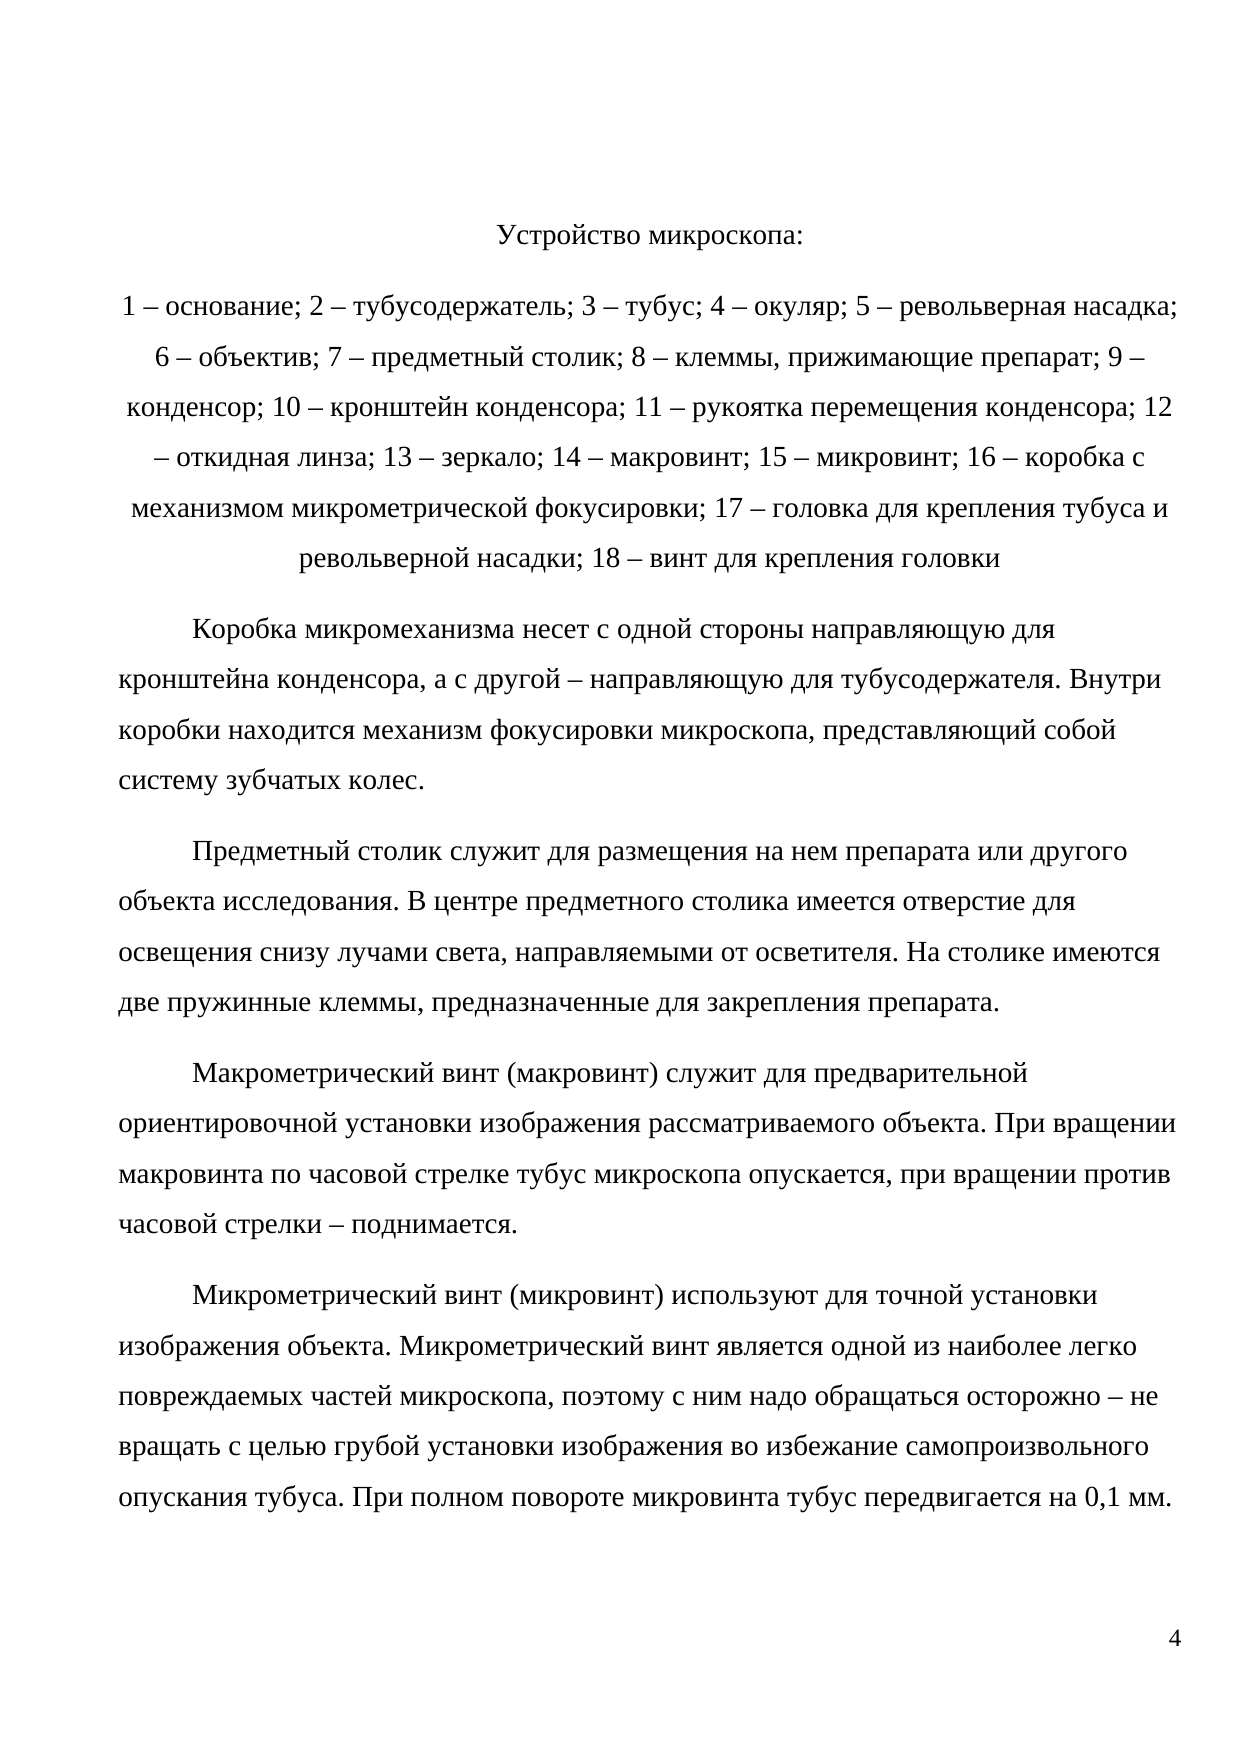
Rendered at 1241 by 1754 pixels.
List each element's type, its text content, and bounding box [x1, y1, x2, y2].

text 1 – основание; 2 – тубусодержатель; 3 – тубус; 4 – окуляр; 5 – револьверная насадка; 6 – объектив; 7 – предметный столик; 8 – клеммы, прижимающие препарат; 9 – конденсор; 10 – кронштейн конденсора; 11 – рукоятка перемещения конденсора; 12 – откидная линза; 13 – зеркало; 14 – макровинт; 15 – микровинт; 16 – коробка с механизмом микрометрической фокусировки; 17 – головка для крепления тубуса и револьверной насадки; 18 – винт для крепления головки [118, 288, 1181, 573]
text Коробка микромеханизма несет с одной стороны направляющую для кронштейна конденсора, а с другой – направляющую для тубусодержателя. Внутри коробки находится механизм фокусировки микроскопа, представляющий собой систему зубчатых колес. [118, 611, 1181, 796]
text Устройство микроскопа: [118, 217, 1181, 251]
text Предметный столик служит для размещения на нем препарата или другого объекта исследования. В центре предметного столика имеется отверстие для освещения снизу лучами света, направляемыми от осветителя. На столике имеются две пружинные клеммы, предназначенные для закрепления препарата. [118, 833, 1181, 1018]
text Микрометрический винт (микровинт) используют для точной установки изображения объекта. Микрометрический винт является одной из наиболее легко повреждаемых частей микроскопа, поэтому с ним надо обращаться осторожно – не вращать с целью грубой установки изображения во избежание самопроизвольного опускания тубуса. При полном повороте микровинта тубус передвигается на 0,1 мм. [118, 1277, 1181, 1512]
text Макрометрический винт (макровинт) служит для предварительной ориентировочной установки изображения рассматриваемого объекта. При вращении макровинта по часовой стрелке тубус микроскопа опускается, при вращении против часовой стрелки – поднимается. [118, 1055, 1181, 1240]
